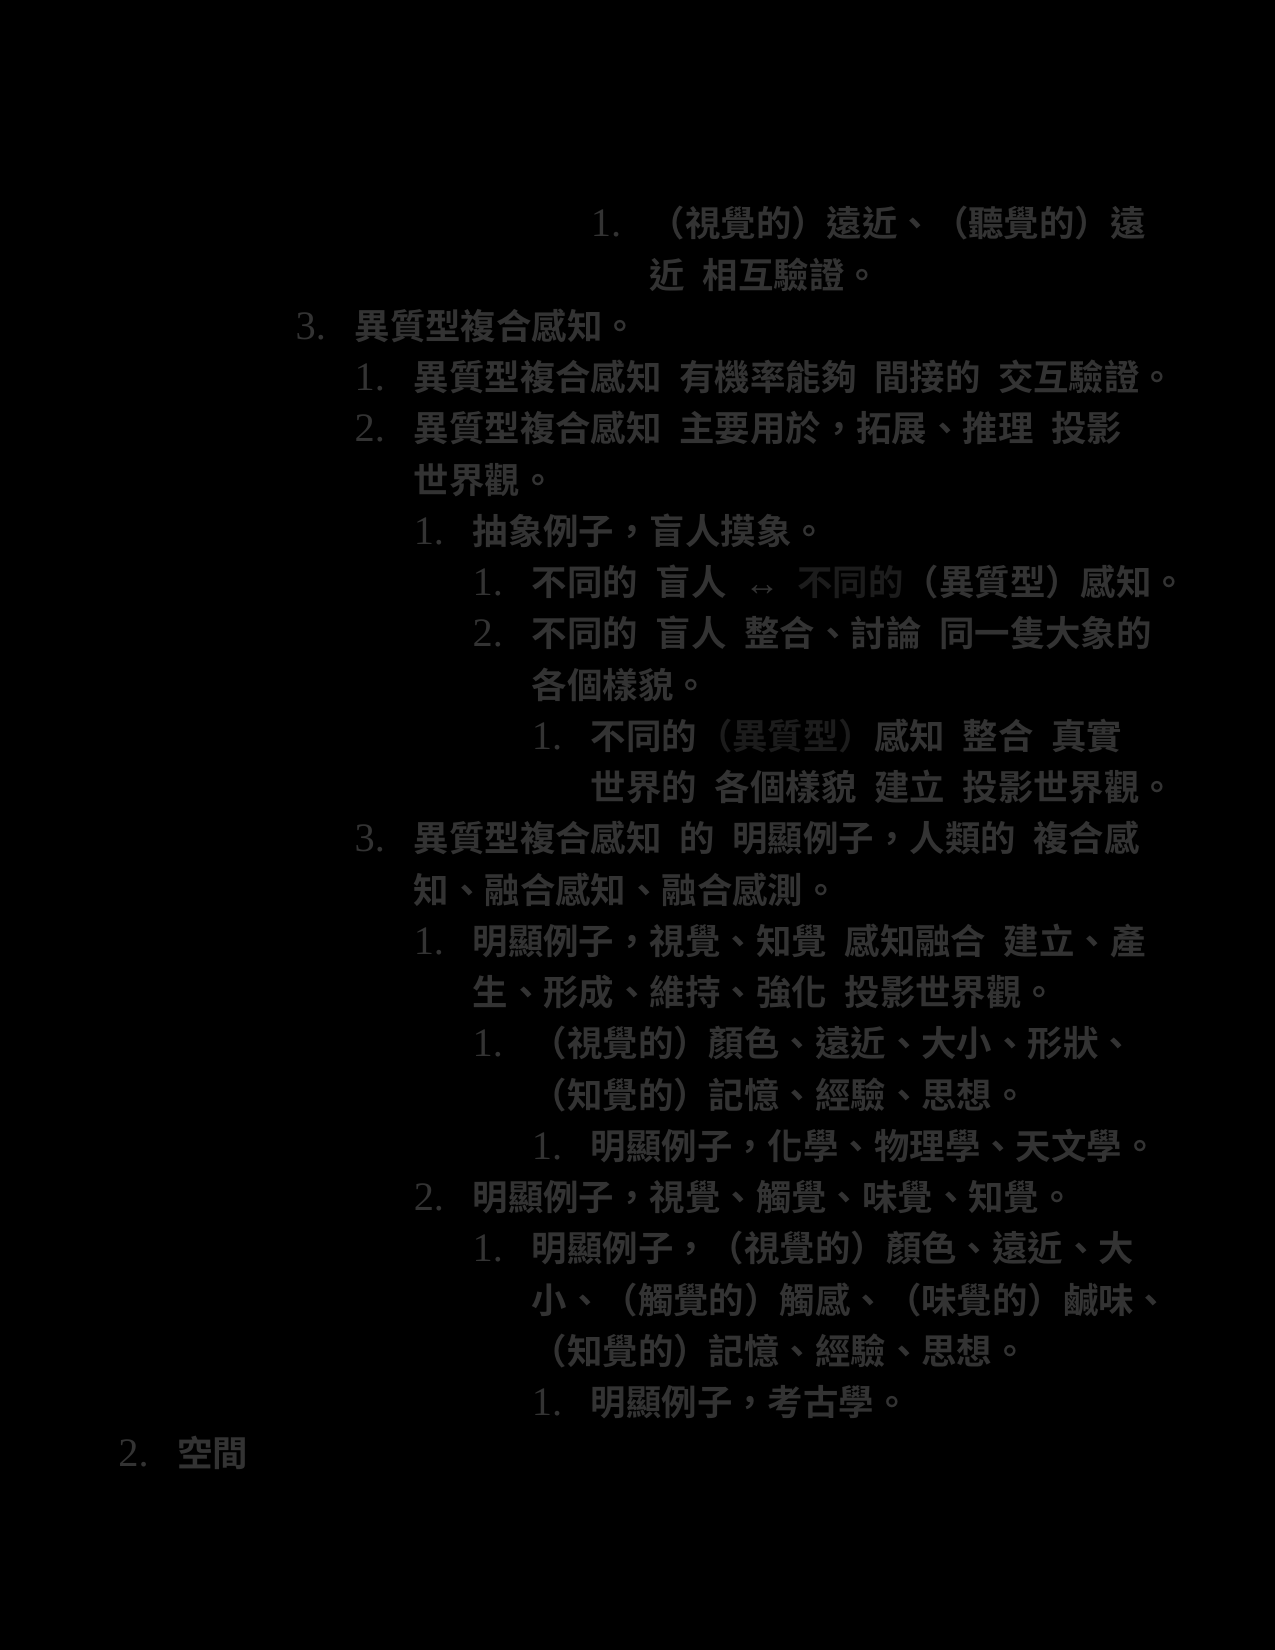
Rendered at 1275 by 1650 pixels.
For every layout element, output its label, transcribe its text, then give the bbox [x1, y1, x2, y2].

list 明顯例子，（視覺的）顏色、遠近、大小、（觸覺的）觸感、（味覺的）鹹味、（知覺的）記憶、經驗、思想。 [472, 1221, 1157, 1374]
list 明顯例子，視覺、觸覺、味覺、知覺。 [413, 1169, 1157, 1221]
list 異質型複合感知 有機率能夠 間接的 交互驗證。 [354, 349, 1157, 401]
list 不同的（異質型）感知 整合 真實世界的 各個樣貌 建立 投影世界觀。 [532, 708, 1157, 811]
list 明顯例子，考古學。 [532, 1374, 1157, 1426]
list 明顯例子，化學、物理學、天文學。 [532, 1118, 1157, 1169]
list 空間 [118, 1426, 1157, 1477]
list 異質型複合感知。 [295, 298, 1157, 349]
list 異質型複合感知 主要用於，拓展、推理 投影世界觀。 [354, 401, 1157, 503]
list （視覺的）遠近、（聽覺的）遠近 相互驗證。 [591, 196, 1157, 298]
list 明顯例子，視覺、知覺 感知融合 建立、產生、形成、維持、強化 投影世界觀。 [413, 913, 1157, 1016]
list （視覺的）顏色、遠近、大小、形狀、（知覺的）記憶、經驗、思想。 [472, 1016, 1157, 1118]
list 抽象例子，盲人摸象。 [413, 503, 1157, 554]
list 異質型複合感知 的 明顯例子，人類的 複合感知、融合感知、融合感測。 [354, 811, 1157, 913]
list 不同的 盲人 整合、討論 同一隻大象的 各個樣貌。 [472, 606, 1157, 708]
list 不同的 盲人 ↔ 不同的（異質型）感知。 [472, 554, 1157, 606]
